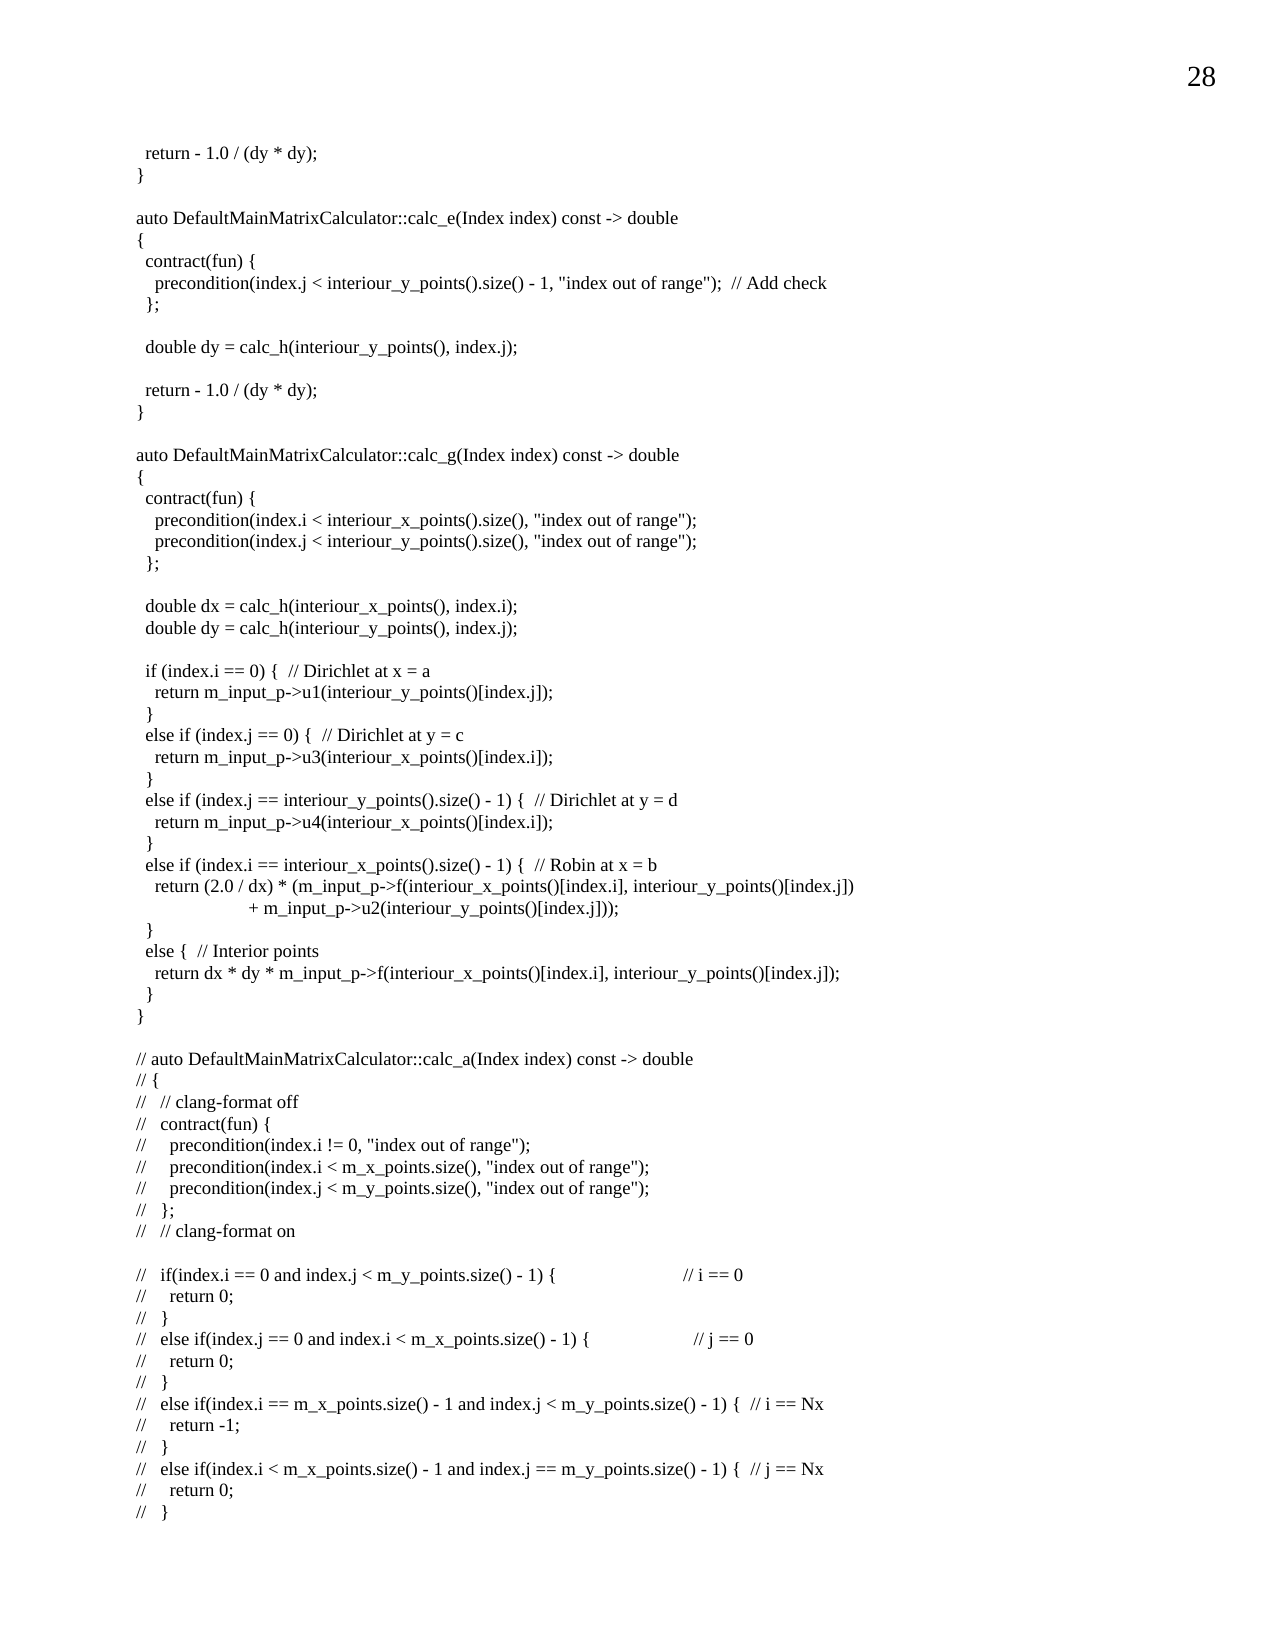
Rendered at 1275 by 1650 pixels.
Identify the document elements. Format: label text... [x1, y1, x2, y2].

text return m_input_p->u4(interiour_x_points()[index.i]); [133, 811, 1214, 832]
text contract(fun) { [133, 250, 1214, 272]
text }; [133, 293, 1214, 315]
text // else if(index.i < m_x_points.size() - 1 and index.j == m_y_points.size() - 1) { // j == Nx [133, 1457, 1214, 1479]
text // precondition(index.i < m_x_points.size(), "index out of range"); [133, 1156, 1214, 1177]
text // } [133, 1307, 1214, 1328]
text // return -1; [133, 1414, 1214, 1436]
text return m_input_p->u1(interiour_y_points()[index.j]); [133, 681, 1214, 703]
text // precondition(index.i != 0, "index out of range"); [133, 1134, 1214, 1156]
text else { // Interior points [133, 940, 1214, 962]
text // { [133, 1069, 1214, 1091]
text // return 0; [133, 1479, 1214, 1501]
text // if(index.i == 0 and index.j < m_y_points.size() - 1) { // i == 0 [133, 1263, 1214, 1285]
text contract(fun) { [133, 487, 1214, 509]
text if (index.i == 0) { // Dirichlet at x = a [133, 660, 1214, 681]
text } [133, 703, 1214, 724]
text // else if(index.i == m_x_points.size() - 1 and index.j < m_y_points.size() - 1) { // i == Nx [133, 1393, 1214, 1414]
text + m_input_p->u2(interiour_y_points()[index.j])); [133, 897, 1214, 918]
text else if (index.j == 0) { // Dirichlet at y = c [133, 724, 1214, 746]
text // contract(fun) { [133, 1112, 1214, 1134]
text double dy = calc_h(interiour_y_points(), index.j); [133, 336, 1214, 358]
text // else if(index.j == 0 and index.i < m_x_points.size() - 1) { // j == 0 [133, 1328, 1214, 1350]
text // precondition(index.j < m_y_points.size(), "index out of range"); [133, 1177, 1214, 1199]
text } [133, 767, 1214, 789]
text return dx * dy * m_input_p->f(interiour_x_points()[index.i], interiour_y_points()[index.j]); [133, 962, 1214, 983]
text // // clang-format off [133, 1091, 1214, 1112]
text // } [133, 1371, 1214, 1393]
text }; [133, 552, 1214, 573]
text } [133, 401, 1214, 422]
text return m_input_p->u3(interiour_x_points()[index.i]); [133, 746, 1214, 767]
text { [133, 228, 1214, 250]
text // auto DefaultMainMatrixCalculator::calc_a(Index index) const -> double [133, 1048, 1214, 1069]
text else if (index.j == interiour_y_points().size() - 1) { // Dirichlet at y = d [133, 789, 1214, 811]
text // } [133, 1436, 1214, 1457]
text } [133, 832, 1214, 854]
text } [133, 983, 1214, 1005]
text } [133, 164, 1214, 185]
text // }; [133, 1199, 1214, 1220]
text // // clang-format on [133, 1220, 1214, 1242]
text { [133, 466, 1214, 487]
text precondition(index.i < interiour_x_points().size(), "index out of range"); [133, 509, 1214, 530]
text auto DefaultMainMatrixCalculator::calc_g(Index index) const -> double [133, 444, 1214, 466]
text precondition(index.j < interiour_y_points().size(), "index out of range"); [133, 530, 1214, 552]
text // return 0; [133, 1285, 1214, 1307]
text auto DefaultMainMatrixCalculator::calc_e(Index index) const -> double [133, 207, 1214, 228]
text else if (index.i == interiour_x_points().size() - 1) { // Robin at x = b [133, 854, 1214, 875]
text // return 0; [133, 1350, 1214, 1371]
text } [133, 918, 1214, 940]
text return (2.0 / dx) * (m_input_p->f(interiour_x_points()[index.i], interiour_y_points()[index.j]) [133, 875, 1214, 897]
text return - 1.0 / (dy * dy); [133, 142, 1214, 164]
text double dx = calc_h(interiour_x_points(), index.i); [133, 595, 1214, 617]
text } [133, 1005, 1214, 1026]
text return - 1.0 / (dy * dy); [133, 379, 1214, 401]
text // } [133, 1501, 1214, 1522]
text double dy = calc_h(interiour_y_points(), index.j); [133, 617, 1214, 638]
text precondition(index.j < interiour_y_points().size() - 1, "index out of range"); // Add check [133, 272, 1214, 293]
